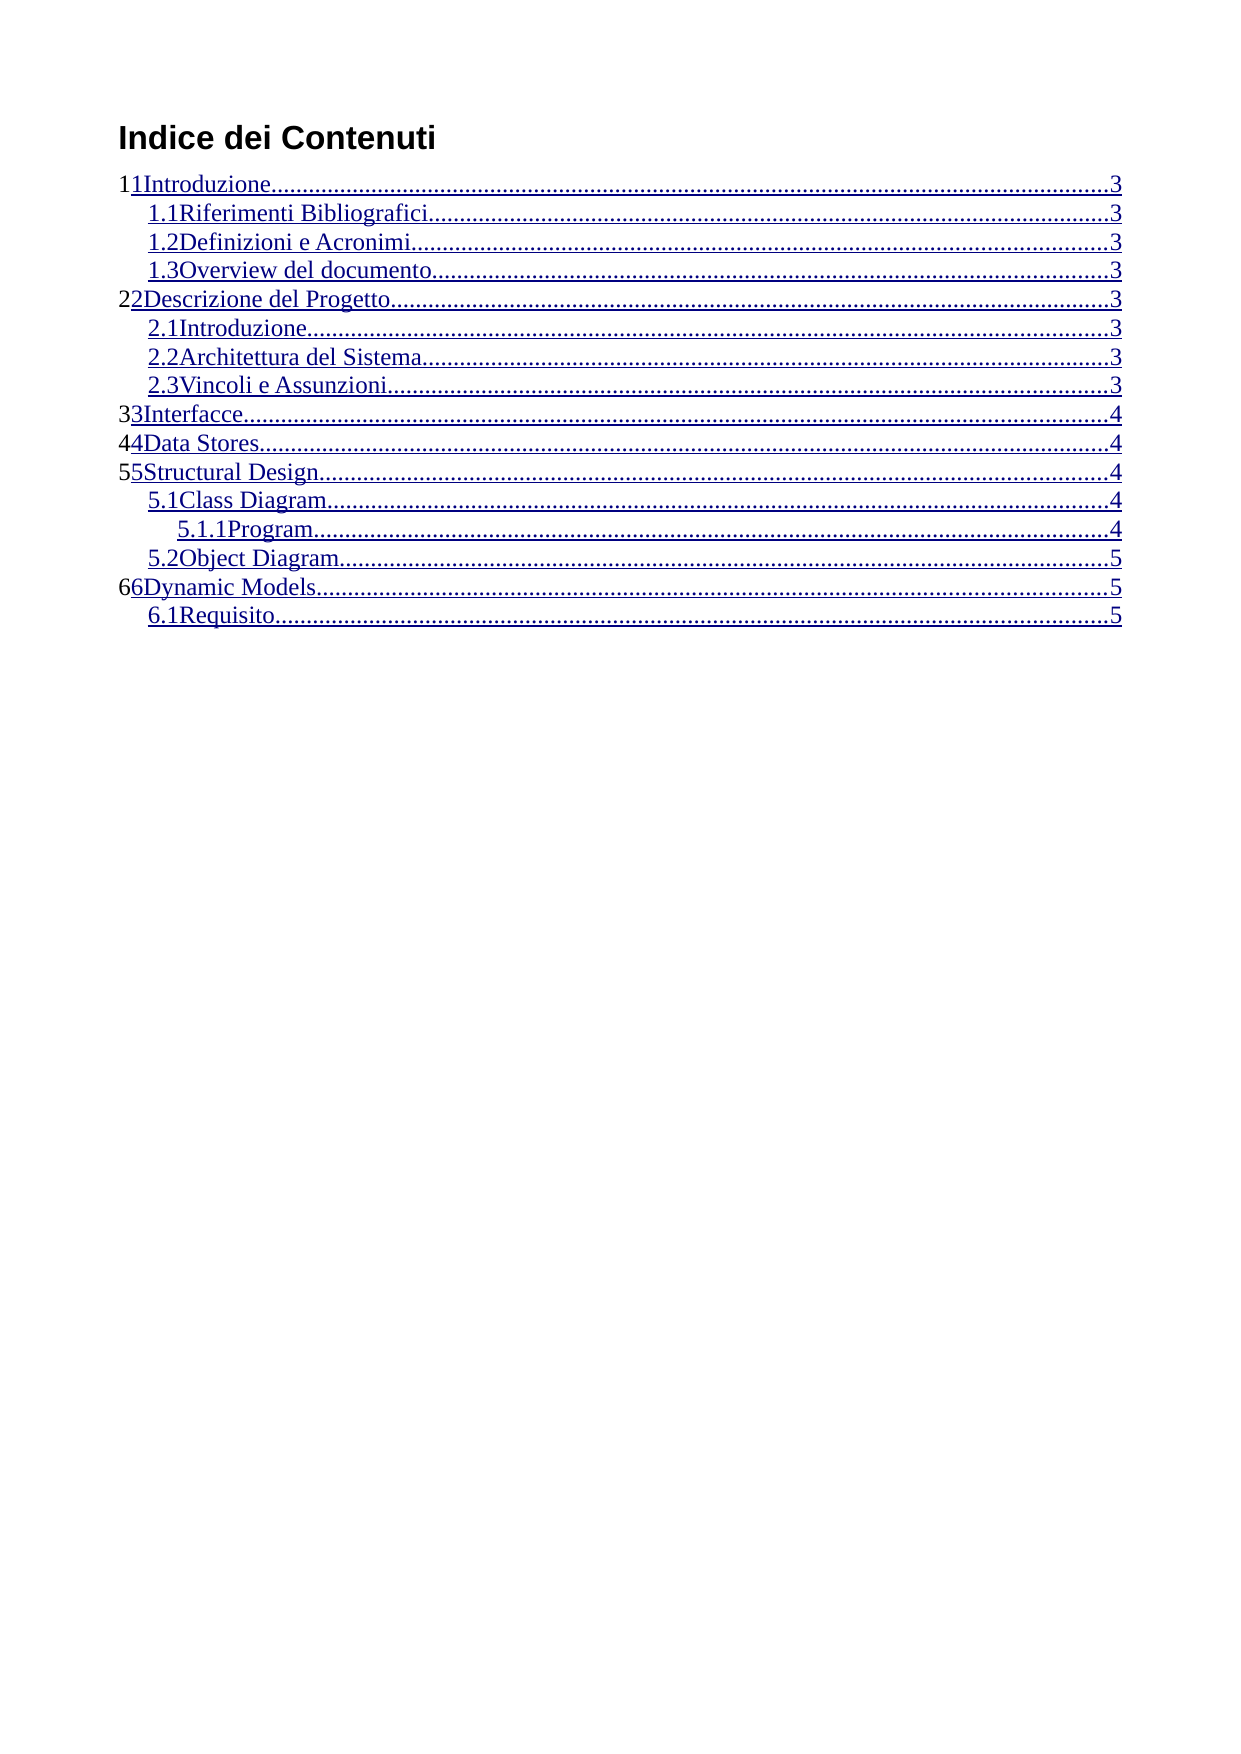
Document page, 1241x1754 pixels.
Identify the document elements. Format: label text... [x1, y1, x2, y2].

text 66Dynamic Models 5 [118, 572, 1122, 600]
text 11Introduzione 3 [118, 169, 1122, 198]
text 33Interfacce 4 [118, 399, 1122, 428]
subtitle Indice dei Contenuti [118, 118, 1122, 157]
text 1.1Riferimenti Bibliografici 3 [148, 198, 1122, 223]
text 1.2Definizioni e Acronimi 3 [148, 227, 1122, 252]
text 5.1.1Program 4 [177, 514, 1122, 539]
text 44Data Stores 4 [118, 428, 1122, 457]
text 55Structural Design 4 [118, 457, 1122, 485]
text 1.3Overview del documento 3 [148, 255, 1122, 280]
text 6.1Requisito 5 [148, 600, 1122, 625]
text 5.1Class Diagram 4 [148, 485, 1122, 510]
text 5.2Object Diagram 5 [148, 543, 1122, 568]
text 2.3Vincoli e Assunzioni 3 [148, 370, 1122, 395]
text 2.2Architettura del Sistema 3 [148, 342, 1122, 367]
text 2.1Introduzione 3 [148, 313, 1122, 338]
text 22Descrizione del Progetto 3 [118, 284, 1122, 313]
